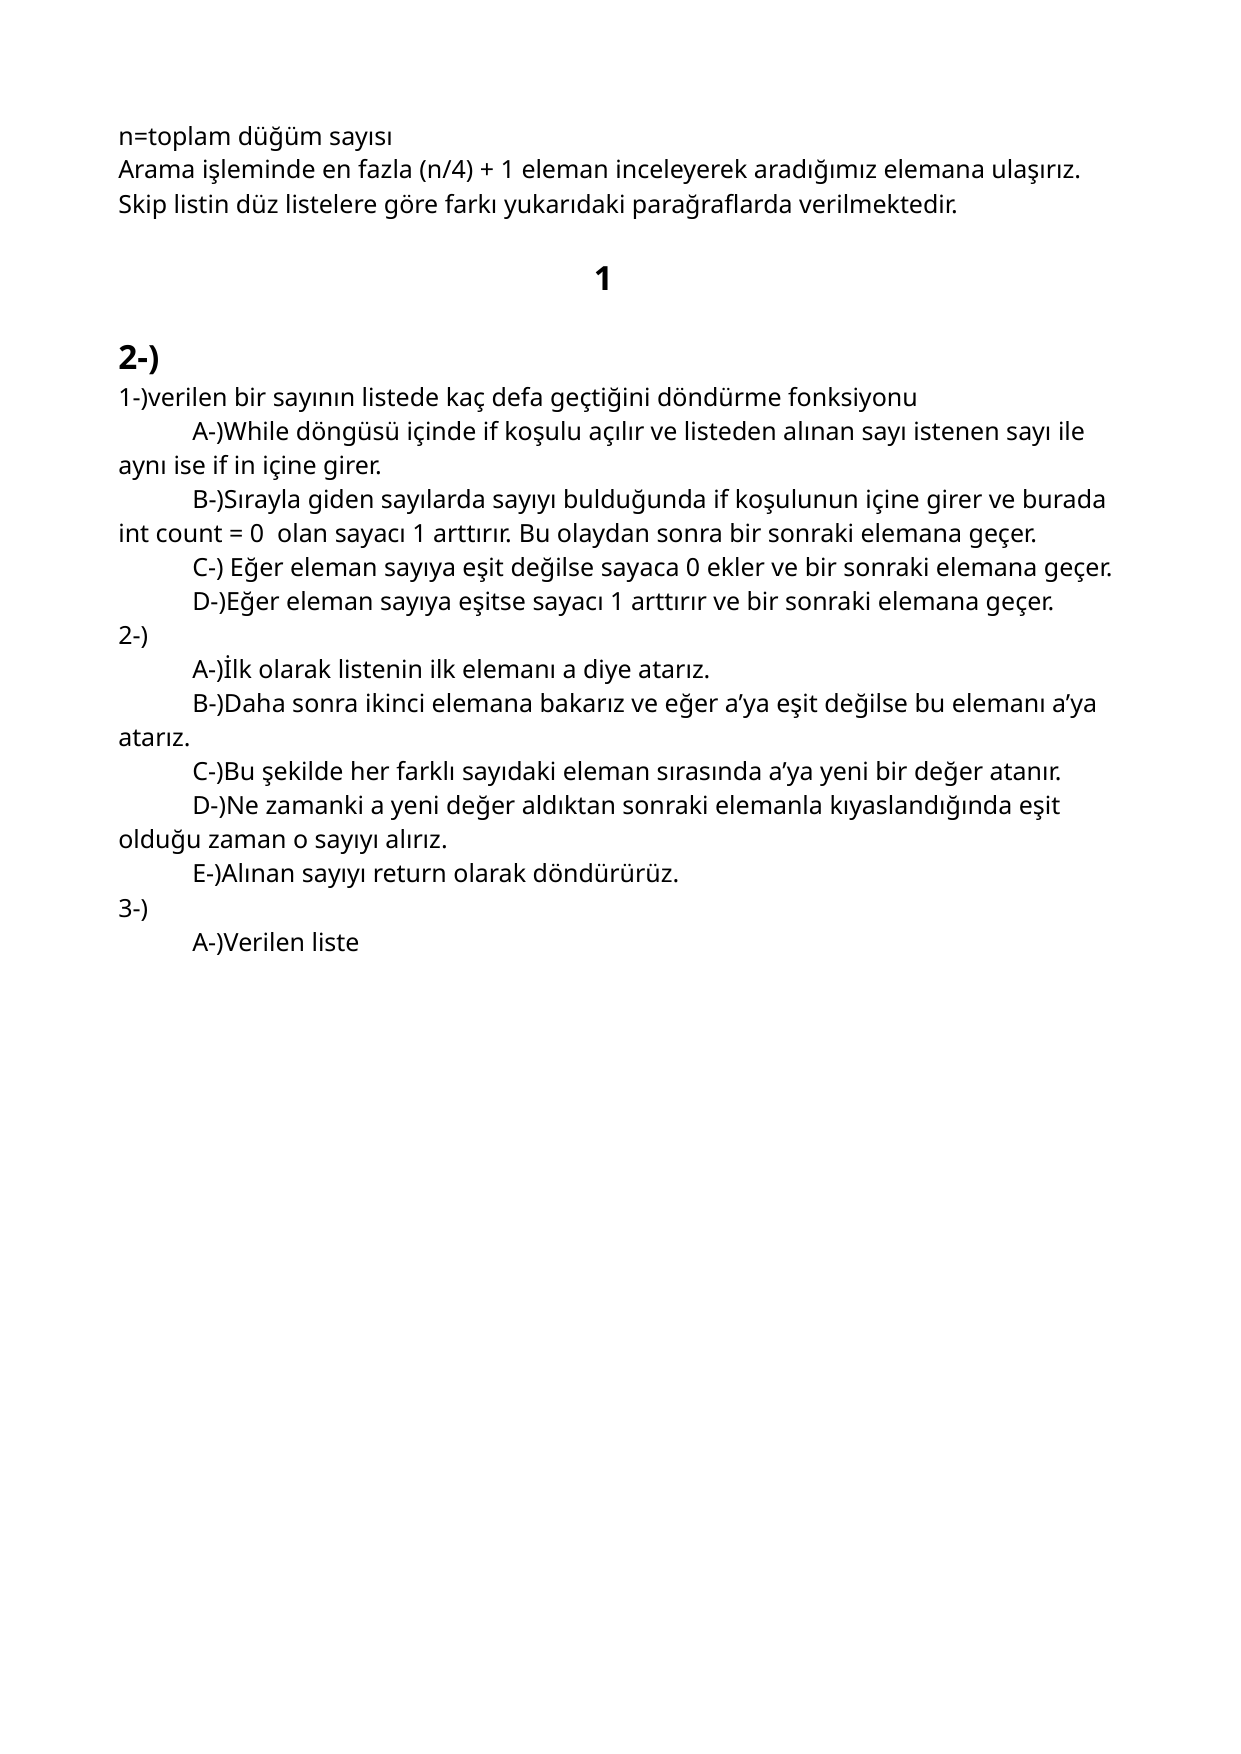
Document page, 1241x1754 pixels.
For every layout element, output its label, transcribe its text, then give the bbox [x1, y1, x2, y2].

text B-)Sırayla giden sayılarda sayıyı bulduğunda if koşulunun içine girer ve burada int count = 0 olan sayacı 1 arttırır. Bu olaydan sonra bir sonraki elemana geçer. [118, 481, 1122, 549]
text D-)Eğer eleman sayıya eşitse sayacı 1 arttırır ve bir sonraki elemana geçer. [118, 584, 1122, 618]
text 1 [118, 254, 1122, 300]
text n=toplam düğüm sayısı [118, 118, 1122, 152]
text 1-)verilen bir sayının listede kaç defa geçtiğini döndürme fonksiyonu [118, 379, 1122, 413]
text 2-) [118, 334, 1122, 379]
text E-)Alınan sayıyı return olarak döndürürüz. [118, 856, 1122, 890]
text Skip listin düz listelere göre farkı yukarıdaki parağraflarda verilmektedir. [118, 186, 1122, 220]
text A-)While döngüsü içinde if koşulu açılır ve listeden alınan sayı istenen sayı ile aynı ise if in içine girer. [118, 413, 1122, 481]
text B-)Daha sonra ikinci elemana bakarız ve eğer a’ya eşit değilse bu elemanı a’ya atarız. [118, 686, 1122, 754]
text 2-) [118, 618, 1122, 652]
text A-)Verilen liste [118, 924, 1122, 958]
text A-)İlk olarak listenin ilk elemanı a diye atarız. [118, 652, 1122, 686]
text 3-) [118, 890, 1122, 924]
text C-) Eğer eleman sayıya eşit değilse sayaca 0 ekler ve bir sonraki elemana geçer. [118, 549, 1122, 584]
text C-)Bu şekilde her farklı sayıdaki eleman sırasında a’ya yeni bir değer atanır. [118, 754, 1122, 788]
text Arama işleminde en fazla (n/4) + 1 eleman inceleyerek aradığımız elemana ulaşırız. [118, 152, 1122, 186]
text D-)Ne zamanki a yeni değer aldıktan sonraki elemanla kıyaslandığında eşit olduğu zaman o sayıyı alırız. [118, 788, 1122, 856]
